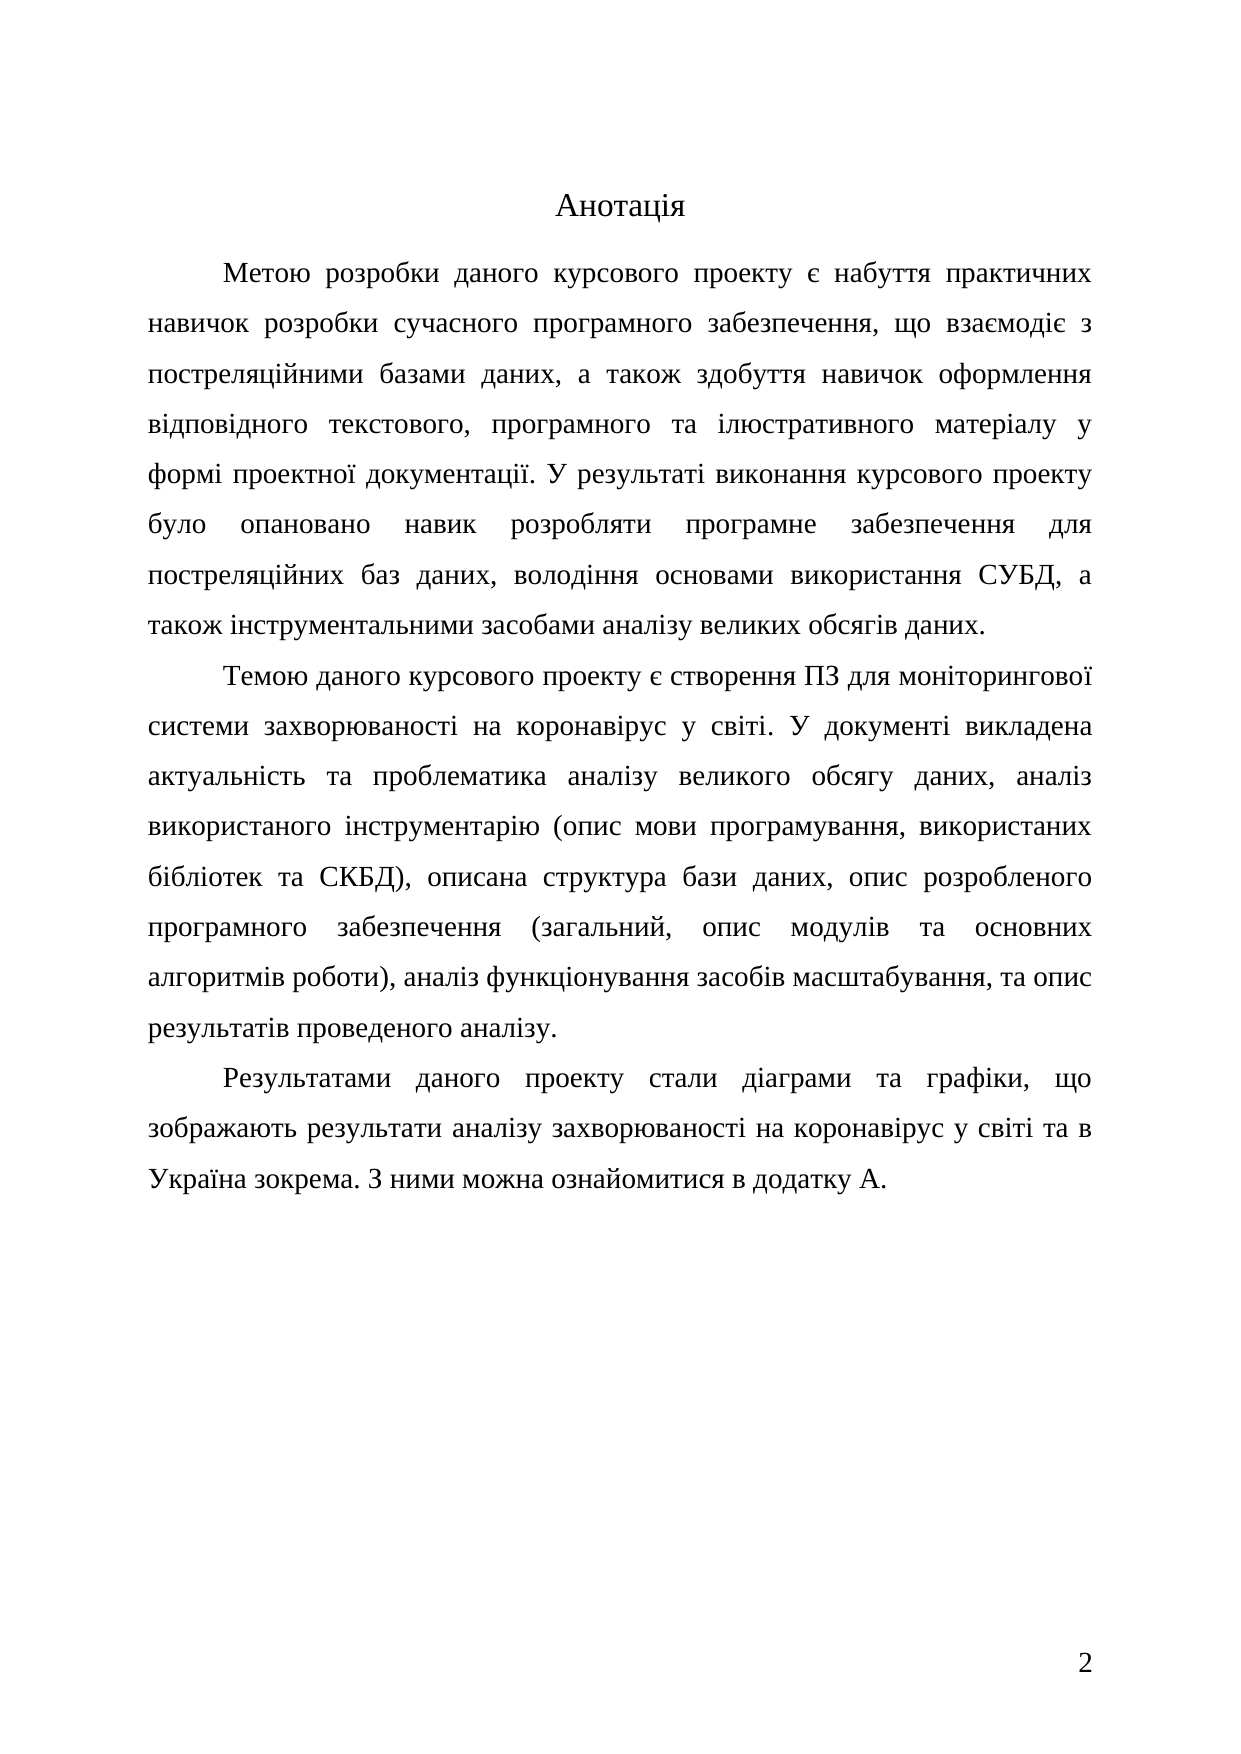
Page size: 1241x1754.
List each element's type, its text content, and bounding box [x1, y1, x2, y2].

text Результатами даного проекту стали діаграми та графіки, що зображають результати аналізу захворюваності на коронавірус у світі та в Україна зокрема. З ними можна ознайомитися в додатку А. [148, 1060, 1093, 1194]
text Темою даного курсового проекту є створення ПЗ для моніторингової системи захворюваності на коронавірус у світі. У документі викладена актуальність та проблематика аналізу великого обсягу даних, аналіз використаного інструментарію (опис мови програмування, використаних бібліотек та СКБД), описана структура бази даних, опис розробленого програмного забезпечення (загальний, опис модулів та основних алгоритмів роботи), аналіз функціонування засобів масштабування, та опис результатів проведеного аналізу. [148, 658, 1093, 1043]
subtitle Анотація [148, 185, 1093, 223]
text Метою розробки даного курсового проекту є набуття практичних навичок розробки сучасного програмного забезпечення, що взаємодіє з постреляційними базами даних, а також здобуття навичок оформлення відповідного текстового, програмного та ілюстративного матеріалу у формі проектної документації. У результаті виконання курсового проекту було опановано навик розробляти програмне забезпечення для постреляційних баз даних, володіння основами використання СУБД, а також інструментальними засобами аналізу великих обсягів даних. [148, 255, 1093, 641]
